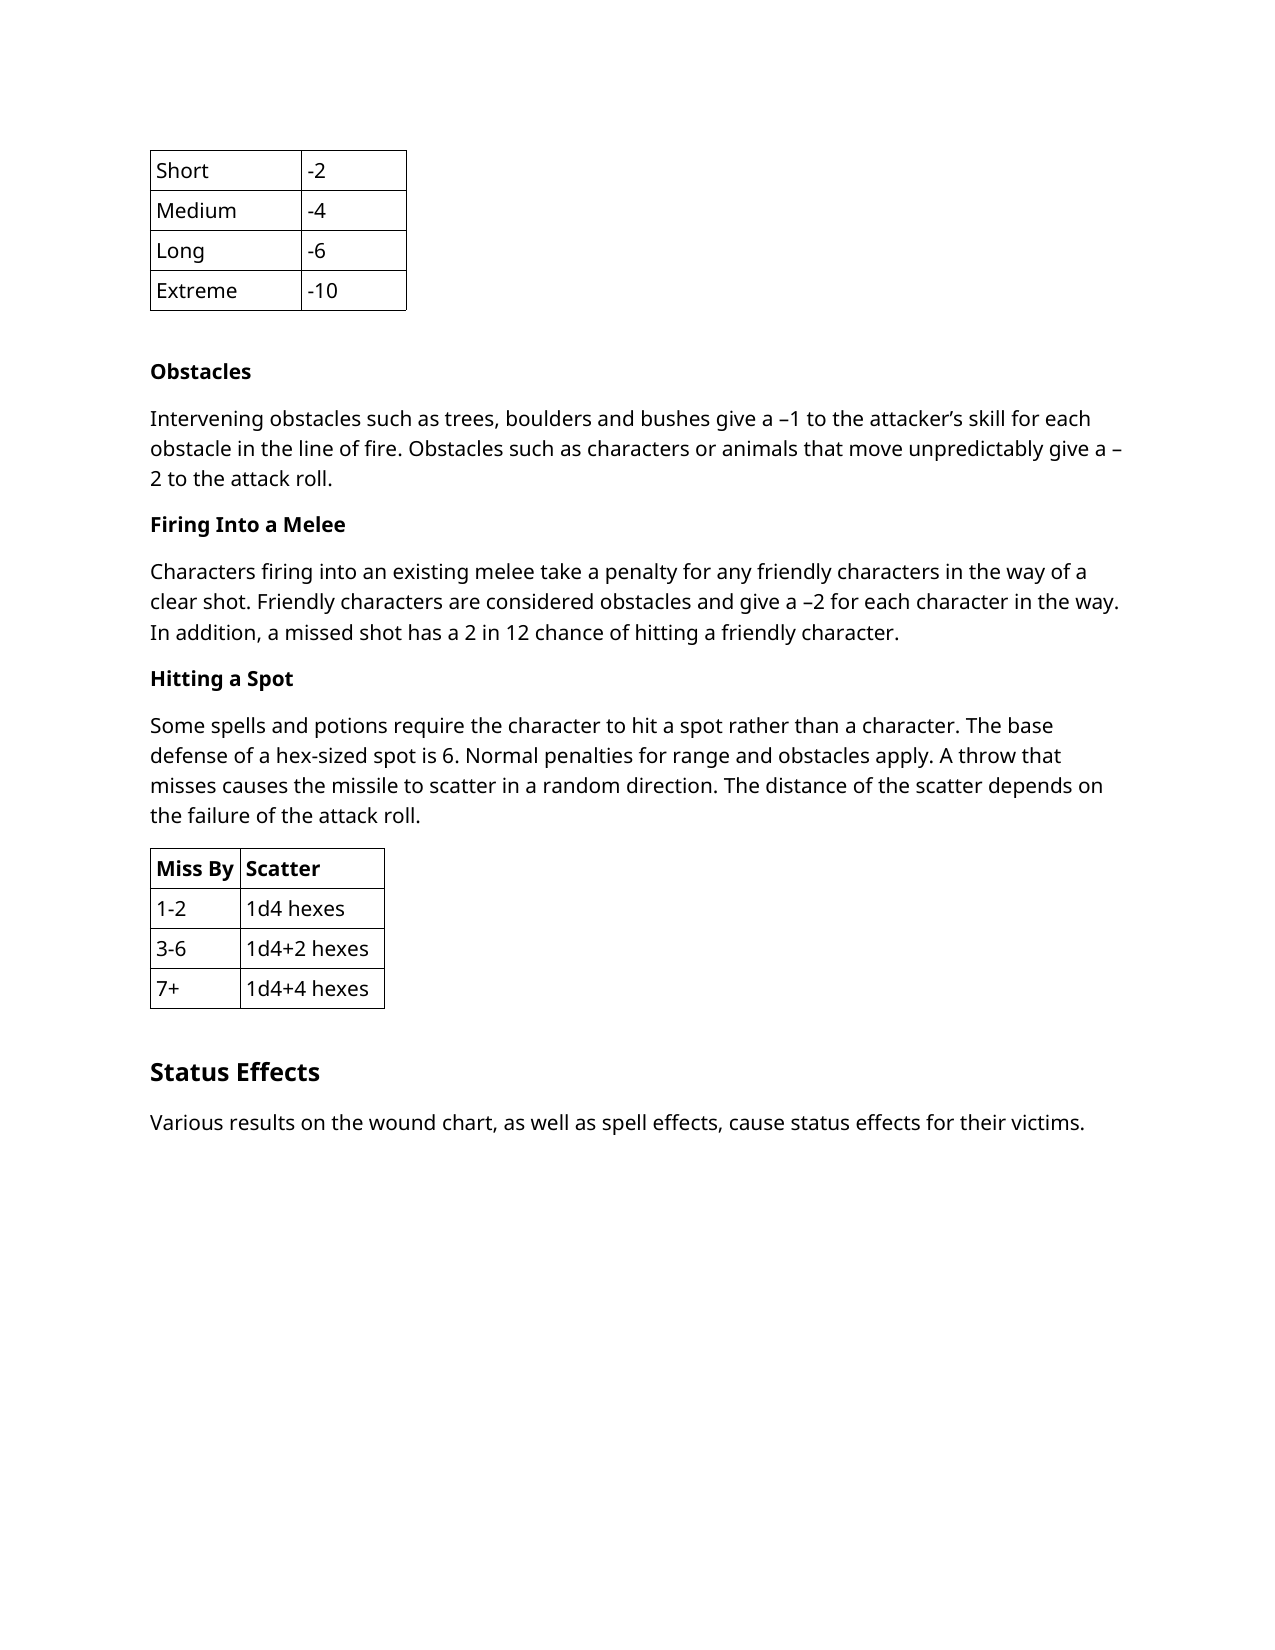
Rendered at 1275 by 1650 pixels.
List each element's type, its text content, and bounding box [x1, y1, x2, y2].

table_cell Long [151, 231, 301, 270]
text Status Effects [150, 1055, 1125, 1089]
text Characters firing into an existing melee take a penalty for any friendly characters in the way of a clear shot. Friendly characters are considered obstacles and give a –2 for each character in the way. In addition, a missed shot has a 2 in 12 chance of hitting a friendly character. [150, 557, 1125, 646]
table_cell 1-2 [151, 889, 240, 928]
table_cell -4 [302, 191, 406, 230]
table_cell Short [151, 151, 301, 190]
text Various results on the wound chart, as well as spell effects, cause status effects for their victims. [150, 1108, 1125, 1136]
text Some spells and potions require the character to hit a spot rather than a character. The base defense of a hex-sized spot is 6. Normal penalties for range and obstacles apply. A throw that misses causes the missile to scatter in a random direction. The distance of the scatter depends on the failure of the attack roll. [150, 711, 1125, 830]
text Obstacles [150, 357, 1125, 385]
table_cell 7+ [151, 969, 240, 1008]
table_cell -2 [302, 151, 406, 190]
table_cell 3-6 [151, 929, 240, 968]
table_cell Extreme [151, 271, 301, 310]
table_cell -6 [302, 231, 406, 270]
table_header Miss By [151, 849, 240, 888]
table_cell 1d4 hexes [241, 889, 384, 928]
text Firing Into a Melee [150, 511, 1125, 539]
table_cell 1d4+4 hexes [241, 969, 384, 1008]
table_cell 1d4+2 hexes [241, 929, 384, 968]
text Hitting a Spot [150, 664, 1125, 693]
text Intervening obstacles such as trees, boulders and bushes give a –1 to the attacker’s skill for each obstacle in the line of fire. Obstacles such as characters or animals that move unpredictably give a –2 to the attack roll. [150, 404, 1125, 492]
table_cell -10 [302, 271, 406, 310]
table_cell Medium [151, 191, 301, 230]
table_header Scatter [241, 849, 384, 888]
